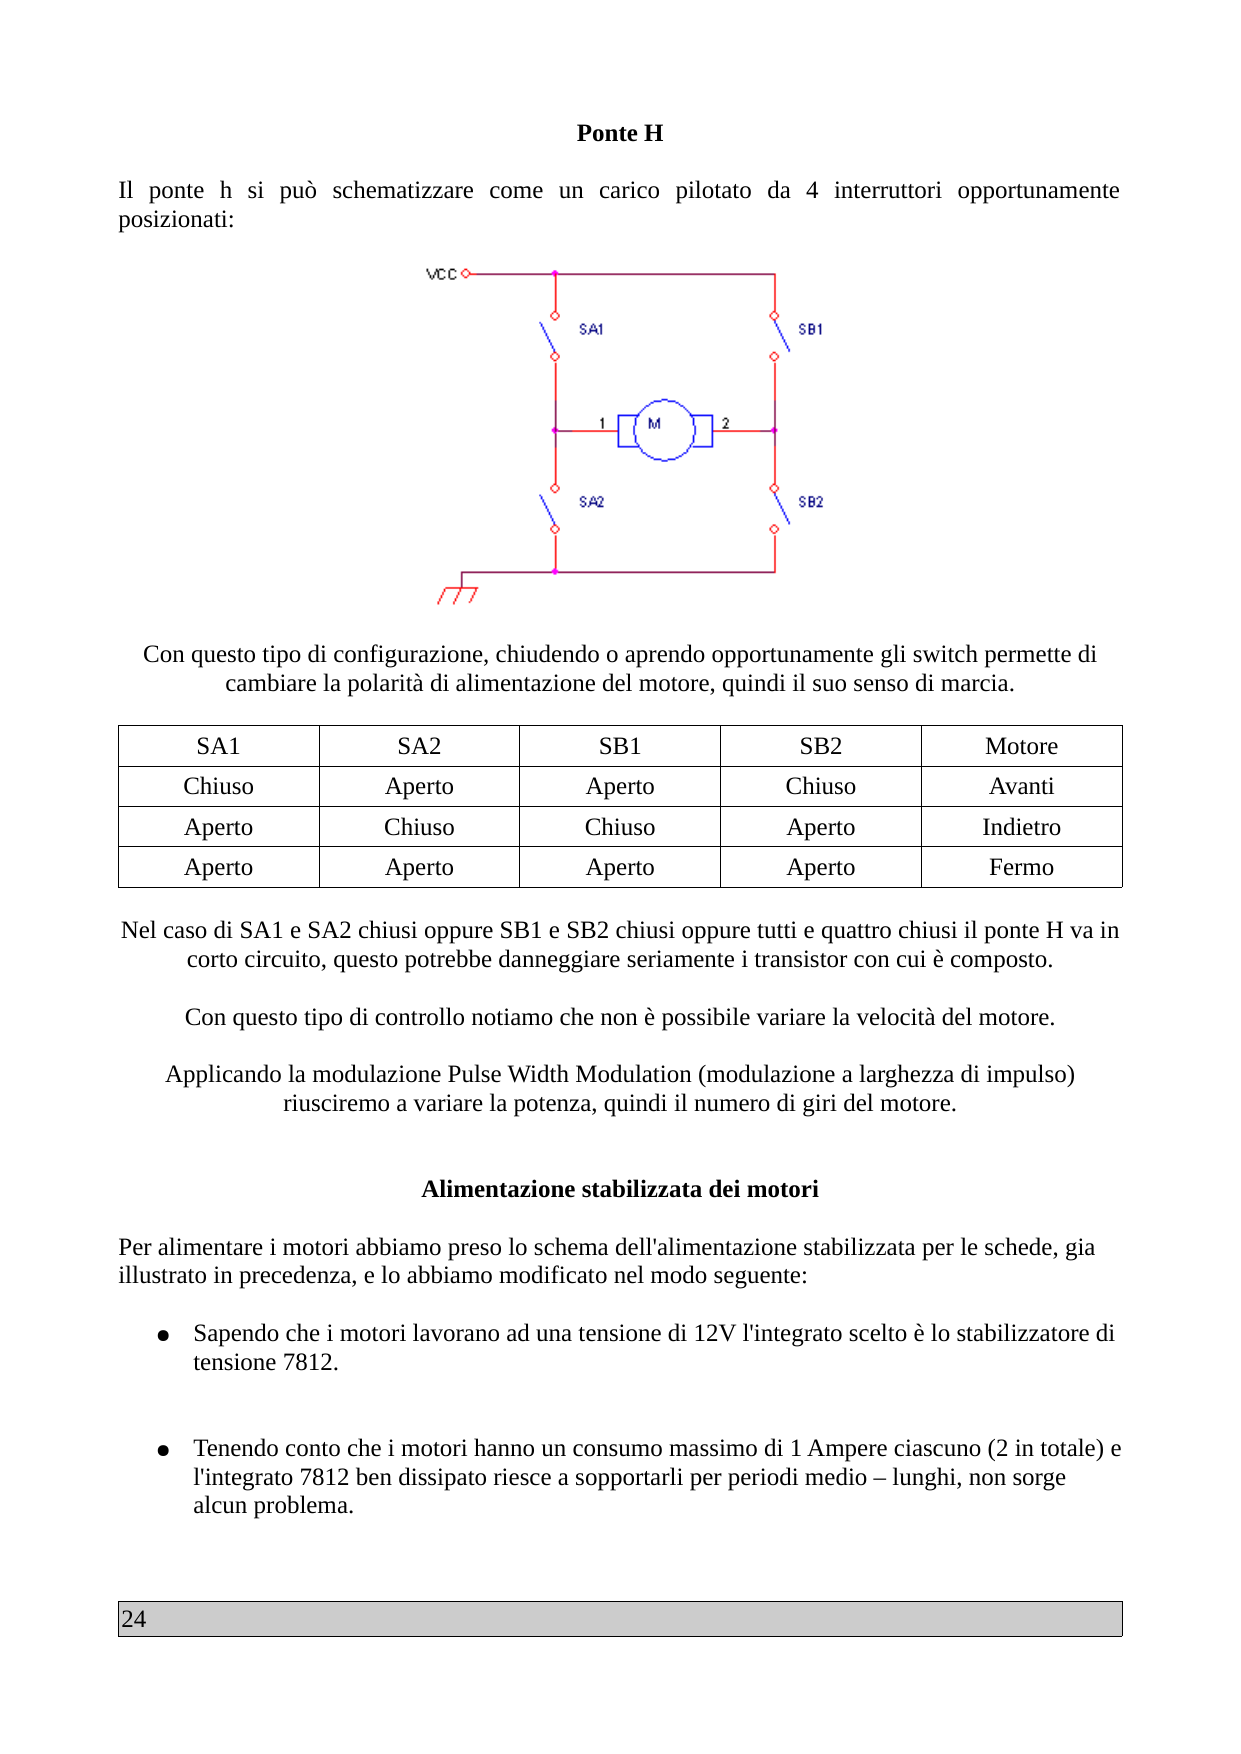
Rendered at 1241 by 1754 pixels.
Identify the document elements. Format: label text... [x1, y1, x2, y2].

text Applicando la modulazione Pulse Width Modulation (modulazione a larghezza di impulso) riusciremo a variare la potenza, quindi il numero di giri del motore. [118, 1059, 1122, 1117]
table_cell Aperto [721, 807, 921, 846]
table_cell Aperto [320, 767, 519, 806]
table_header Motore [922, 726, 1122, 766]
table_cell Chiuso [320, 807, 519, 846]
text Alimentazione stabilizzata dei motori [118, 1174, 1122, 1203]
table_cell Aperto [721, 847, 921, 887]
table_cell Chiuso [119, 767, 319, 806]
table_cell Aperto [119, 847, 319, 887]
table_cell Aperto [520, 767, 720, 806]
list Sapendo che i motori lavorano ad una tensione di 12V l'integrato scelto è lo stabilizzatore di tensione 7812. [156, 1318, 1122, 1375]
table_cell Chiuso [520, 807, 720, 846]
table_cell Aperto [520, 847, 720, 887]
table_cell Indietro [922, 807, 1122, 846]
table_cell Aperto [320, 847, 519, 887]
text Per alimentare i motori abbiamo preso lo schema dell'alimentazione stabilizzata per le schede, gia illustrato in precedenza, e lo abbiamo modificato nel modo seguente: [118, 1232, 1122, 1289]
list Tenendo conto che i motori hanno un consumo massimo di 1 Ampere ciascuno (2 in totale) e l'integrato 7812 ben dissipato riesce a sopportarli per periodi medio – lunghi, non sorge alcun problema. [156, 1433, 1122, 1519]
picture [419, 258, 834, 611]
text Il ponte h si può schematizzare come un carico pilotato da 4 interruttori opportunamente posizionati: [118, 176, 1122, 233]
table_cell Aperto [119, 807, 319, 846]
table_cell Fermo [922, 847, 1122, 887]
table_header SB1 [520, 726, 720, 766]
table_header SA1 [119, 726, 319, 766]
table_header SA2 [320, 726, 519, 766]
text Ponte H [118, 118, 1122, 147]
table_cell Avanti [922, 767, 1122, 806]
table_cell Chiuso [721, 767, 921, 806]
text Nel caso di SA1 e SA2 chiusi oppure SB1 e SB2 chiusi oppure tutti e quattro chiusi il ponte H va in corto circuito, questo potrebbe danneggiare seriamente i transistor con cui è composto. [118, 915, 1122, 973]
text Con questo tipo di controllo notiamo che non è possibile variare la velocità del motore. [118, 1002, 1122, 1030]
text Con questo tipo di configurazione, chiudendo o aprendo opportunamente gli switch permette di cambiare la polarità di alimentazione del motore, quindi il suo senso di marcia. [118, 639, 1122, 697]
table_header SB2 [721, 726, 921, 766]
